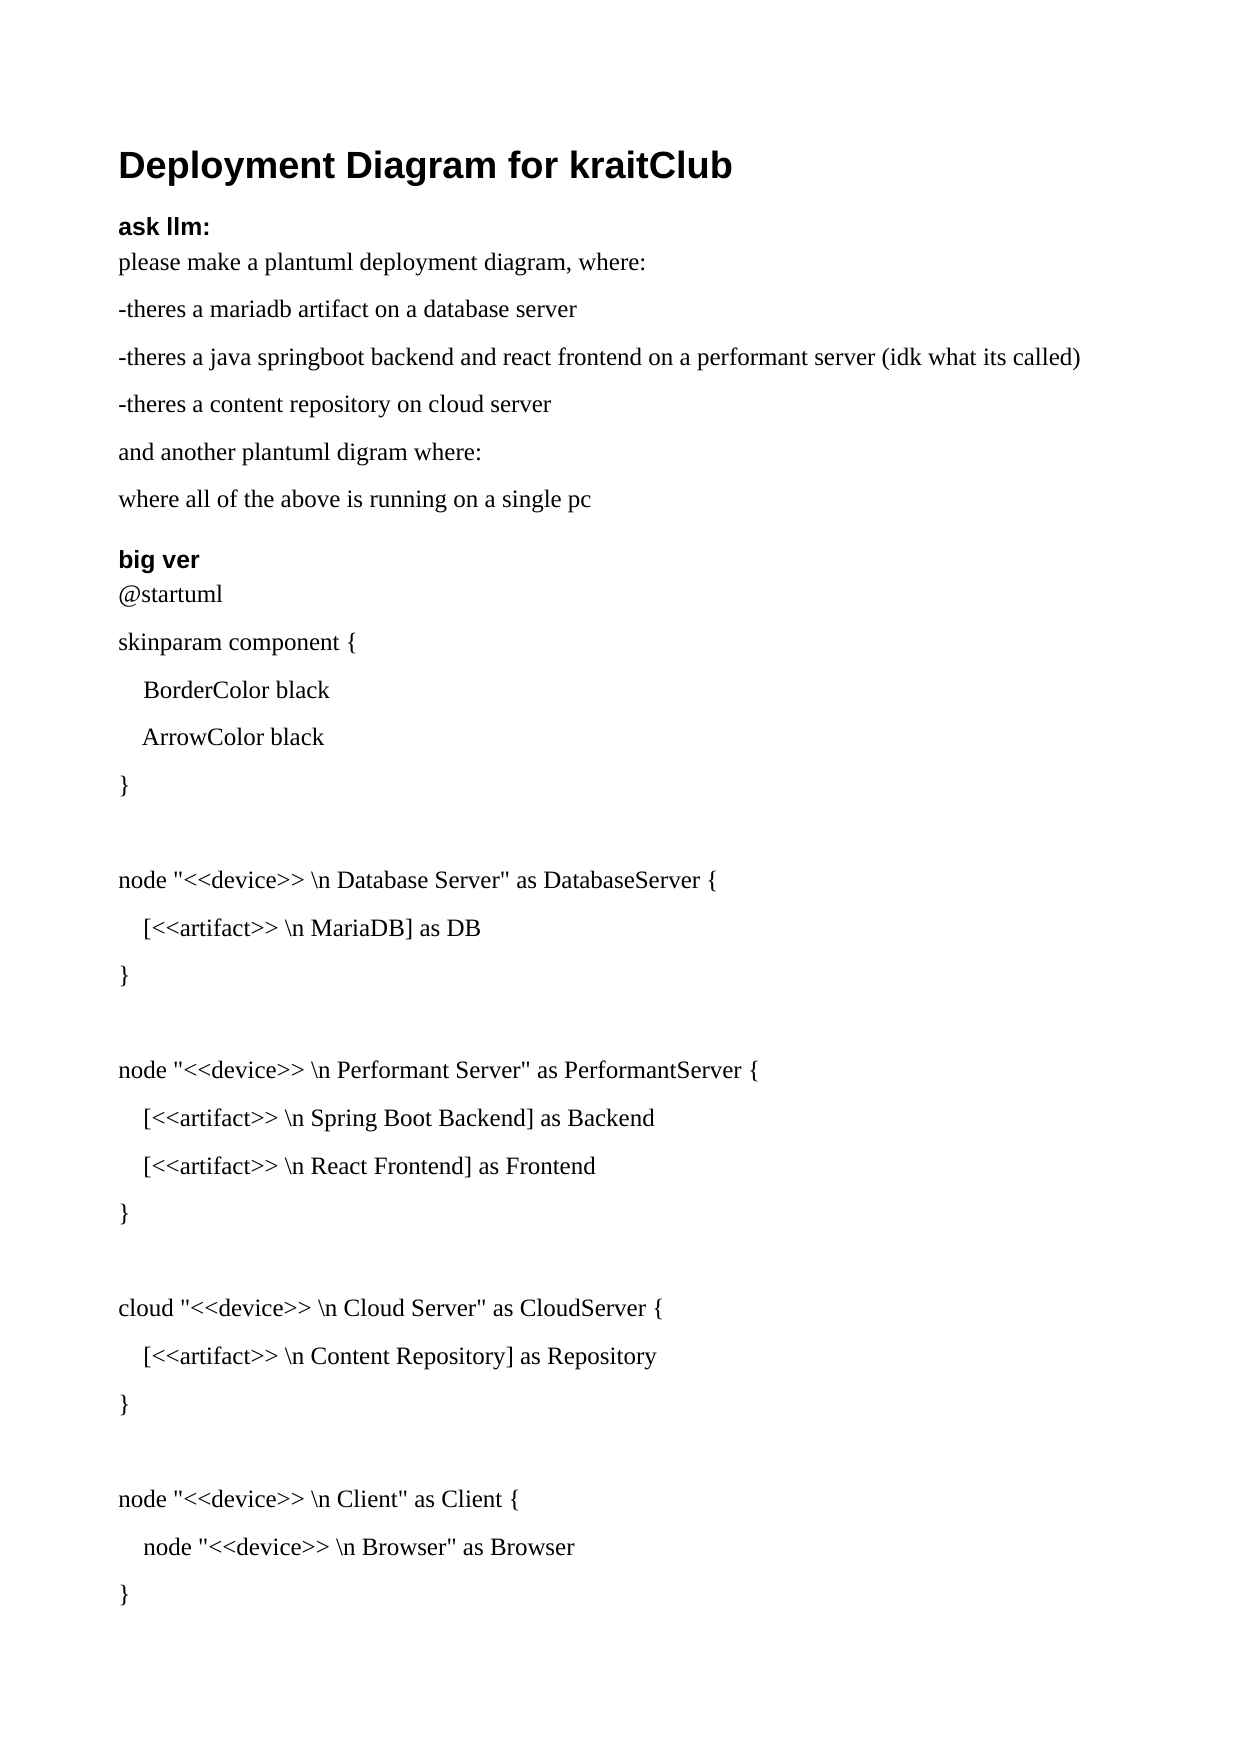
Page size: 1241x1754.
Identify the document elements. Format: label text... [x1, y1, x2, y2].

text ArrowColor black [118, 722, 1122, 751]
text please make a plantuml deployment diagram, where: [118, 247, 1122, 275]
subtitle big ver [118, 545, 1122, 573]
text -theres a mariadb artifact on a database server [118, 294, 1122, 323]
subtitle ask llm: [118, 212, 1122, 240]
text node "<<device>> \n Browser" as Browser [118, 1532, 1122, 1560]
text where all of the above is running on a single pc [118, 484, 1122, 513]
text [<<artifact>> \n React Frontend] as Frontend [118, 1151, 1122, 1179]
text BorderColor black [118, 675, 1122, 703]
text } [118, 770, 1122, 799]
subtitle Deployment Diagram for kraitClub [118, 143, 1122, 187]
text -theres a content repository on cloud server [118, 389, 1122, 418]
text and another plantuml digram where: [118, 437, 1122, 466]
text [<<artifact>> \n Content Repository] as Repository [118, 1341, 1122, 1370]
text } [118, 1579, 1122, 1608]
text cloud "<<device>> \n Cloud Server" as CloudServer { [118, 1293, 1122, 1322]
text node "<<device>> \n Performant Server" as PerformantServer { [118, 1056, 1122, 1084]
text } [118, 960, 1122, 989]
text node "<<device>> \n Client" as Client { [118, 1484, 1122, 1513]
text skinparam component { [118, 627, 1122, 656]
text [<<artifact>> \n MariaDB] as DB [118, 913, 1122, 941]
text } [118, 1198, 1122, 1227]
text node "<<device>> \n Database Server" as DatabaseServer { [118, 865, 1122, 894]
text } [118, 1389, 1122, 1417]
text [<<artifact>> \n Spring Boot Backend] as Backend [118, 1103, 1122, 1132]
text -theres a java springboot backend and react frontend on a performant server (idk what its called) [118, 342, 1122, 371]
text @startuml [118, 579, 1122, 608]
